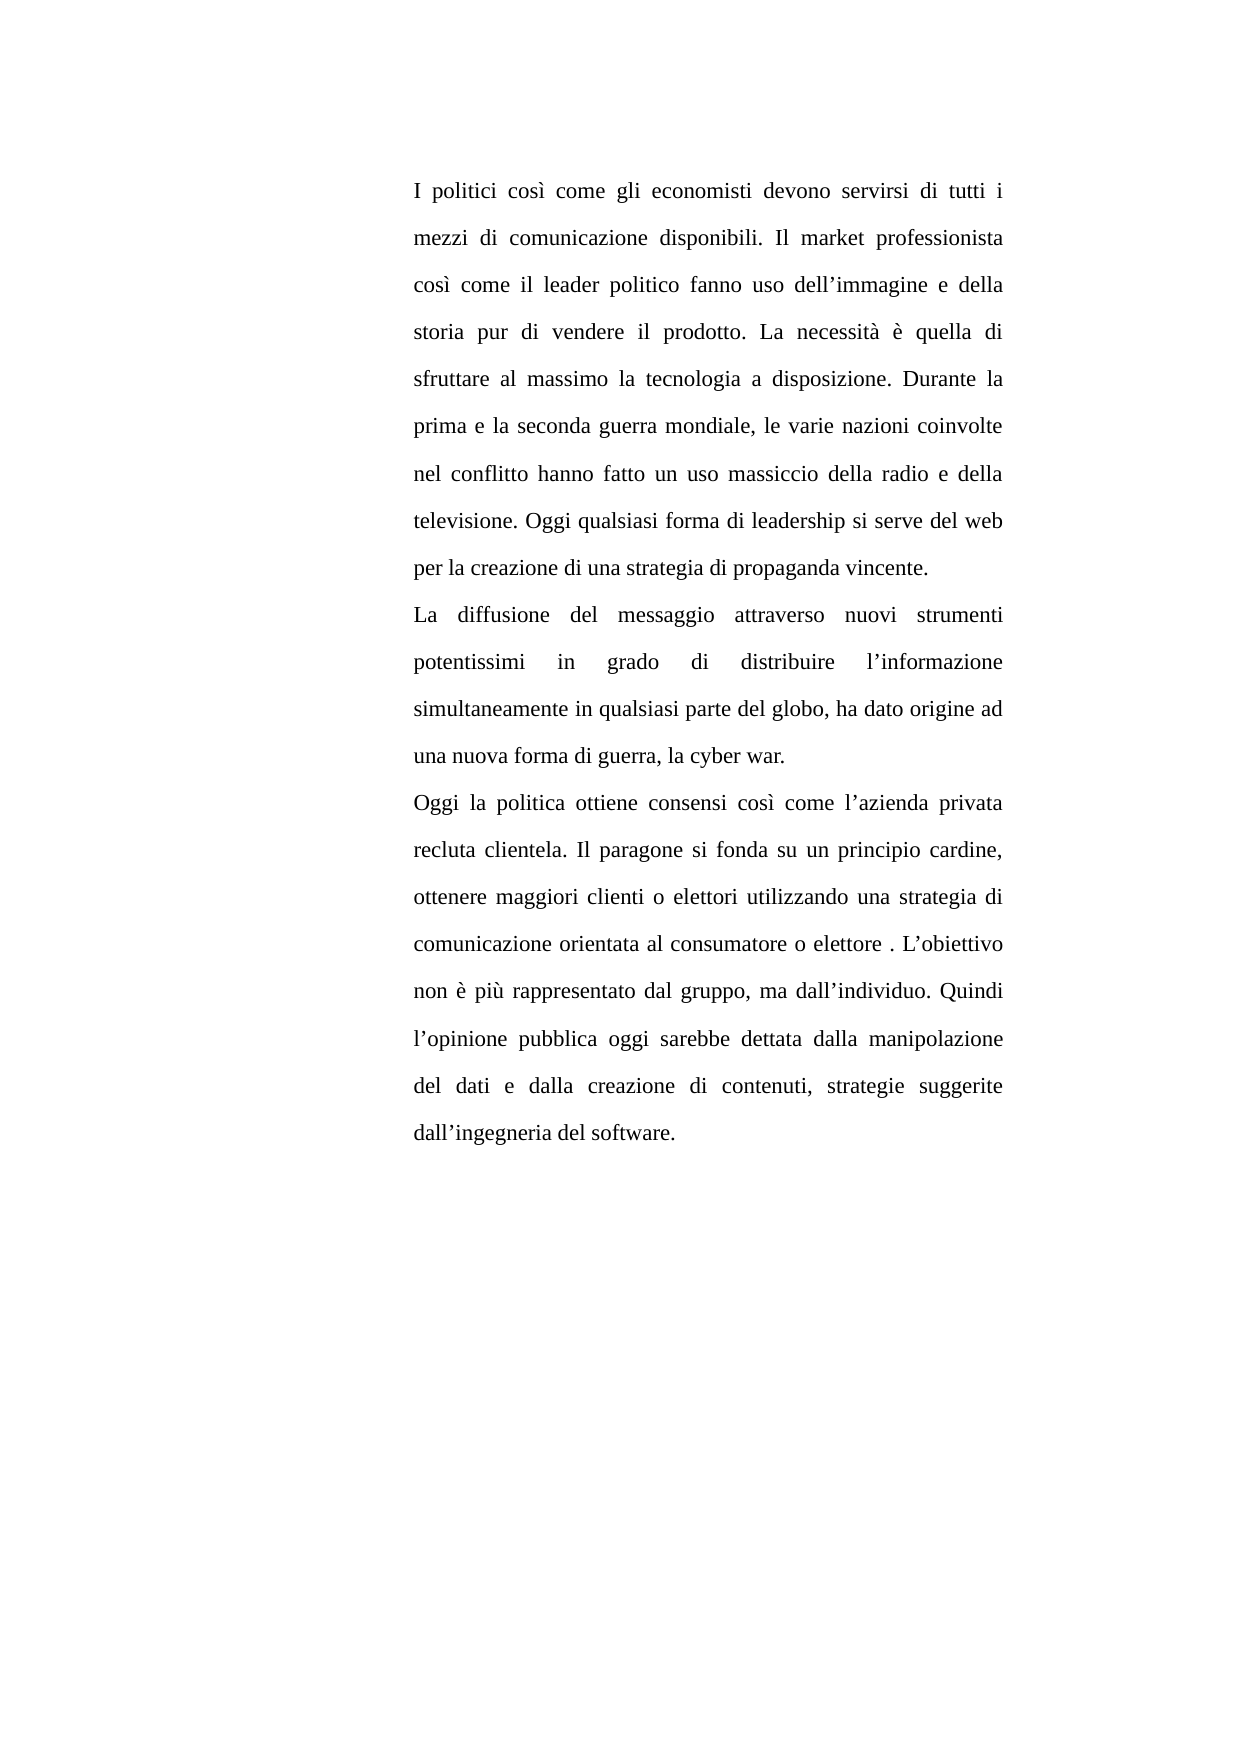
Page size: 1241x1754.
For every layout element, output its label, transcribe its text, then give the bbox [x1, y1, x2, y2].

text Oggi la politica ottiene consensi così come l’azienda privata recluta clientela. Il paragone si fonda su un principio cardine, ottenere maggiori clienti o elettori utilizzando una strategia di comunicazione orientata al consumatore o elettore . L’obiettivo non è più rappresentato dal gruppo, ma dall’individuo. Quindi l’opinione pubblica oggi sarebbe dettata dalla manipolazione del dati e dalla creazione di contenuti, strategie suggerite dall’ingegneria del software. [413, 789, 1004, 1145]
text I politici così come gli economisti devono servirsi di tutti i mezzi di comunicazione disponibili. Il market professionista così come il leader politico fanno uso dell’immagine e della storia pur di vendere il prodotto. La necessità è quella di sfruttare al massimo la tecnologia a disposizione. Durante la prima e la seconda guerra mondiale, le varie nazioni coinvolte nel conflitto hanno fatto un uso massiccio della radio e della televisione. Oggi qualsiasi forma di leadership si serve del web per la creazione di una strategia di propaganda vincente. [413, 177, 1004, 580]
text La diffusione del messaggio attraverso nuovi strumenti potentissimi in grado di distribuire l’informazione simultaneamente in qualsiasi parte del globo, ha dato origine ad una nuova forma di guerra, la cyber war. [413, 601, 1004, 768]
